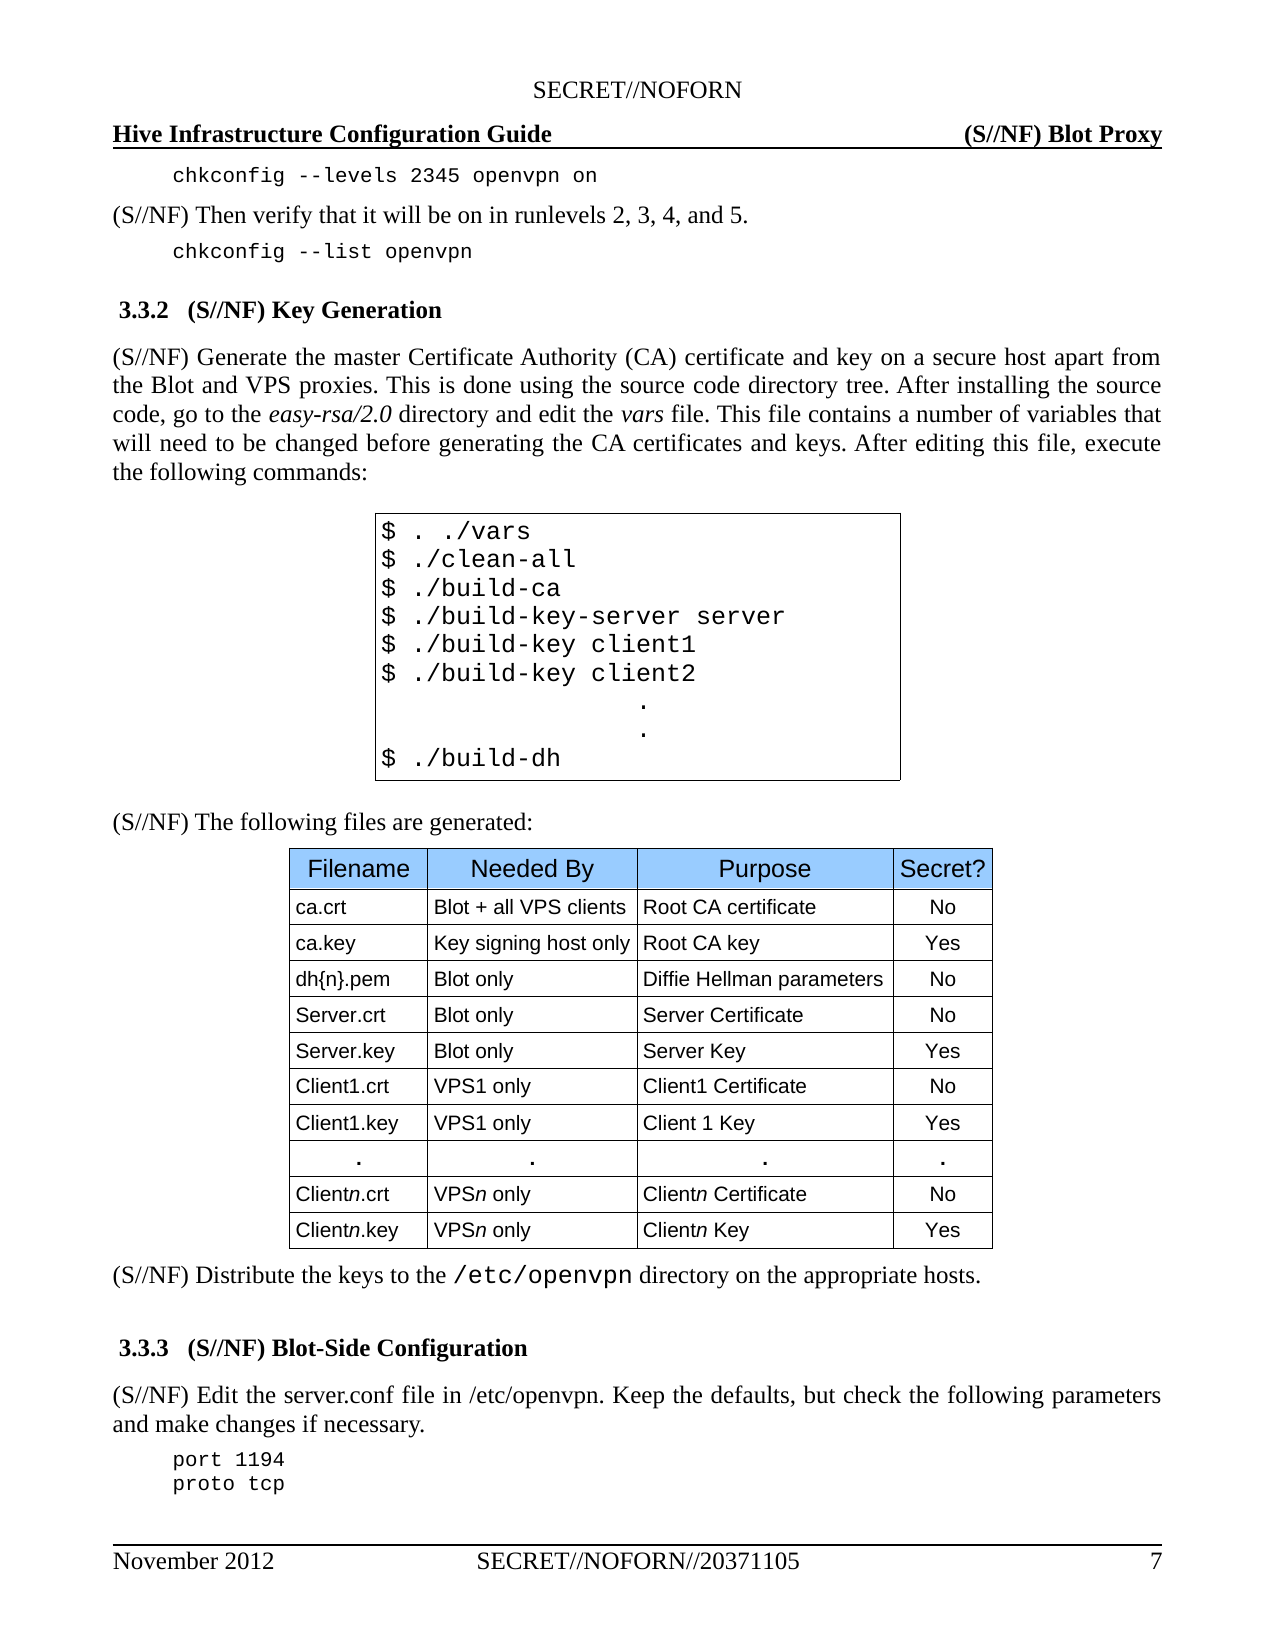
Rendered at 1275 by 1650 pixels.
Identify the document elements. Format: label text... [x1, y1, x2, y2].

text (S//NF) Then verify that it will be on in runlevels 2, 3, 4, and 5. [112, 201, 1162, 229]
table_cell Blot only [428, 1033, 637, 1068]
table_cell Client 1 Key [638, 1105, 893, 1140]
table_cell ca.crt [290, 890, 427, 924]
table_header $ . ./vars $ ./clean-all $ ./build-ca $ ./build-key-server server $ ./build-key client1 $ ./build-key client2 . . $ ./build-dh [376, 514, 900, 779]
text chkconfig --levels 2345 openvpn on [142, 165, 1132, 189]
text proto tcp [142, 1473, 1132, 1497]
table_cell Server Key [638, 1033, 893, 1068]
table_cell VPSn only [428, 1177, 637, 1212]
text (S//NF) Distribute the keys to the /etc/openvpn directory on the appropriate hosts. [112, 1260, 1162, 1291]
table_cell ca.key [290, 925, 427, 960]
table_cell Blot + all VPS clients [428, 890, 637, 924]
table_cell Root CA certificate [638, 890, 893, 924]
table_cell Yes [894, 1213, 992, 1248]
table_header Filename [290, 849, 427, 888]
text (S//NF) The following files are generated: [112, 807, 1162, 836]
table_cell No [894, 890, 992, 924]
table_header Secret? [894, 849, 992, 888]
table_cell Diffie Hellman parameters [638, 961, 893, 996]
table_cell . [894, 1141, 992, 1176]
table_cell Yes [894, 1033, 992, 1068]
table_cell Clientn Key [638, 1213, 893, 1248]
subtitle (S//NF) Blot-Side Configuration [112, 1333, 1162, 1362]
table_header Purpose [638, 849, 893, 888]
table_cell Blot only [428, 997, 637, 1032]
table_cell Client1.crt [290, 1069, 427, 1104]
table_cell Blot only [428, 961, 637, 996]
table_cell Root CA key [638, 925, 893, 960]
table_cell VPS1 only [428, 1105, 637, 1140]
table_cell No [894, 1069, 992, 1104]
text (S//NF) Generate the master Certificate Authority (CA) certificate and key on a secure host apart from the Blot and VPS proxies. This is done using the source code directory tree. After installing the source code, go to the easy-rsa/2.0 directory and edit the vars file. This file contains a number of variables that will need to be changed before generating the CA certificates and keys. After editing this file, execute the following commands: [112, 342, 1162, 486]
text port 1194 [142, 1449, 1132, 1473]
table_cell Yes [894, 1105, 992, 1140]
text (S//NF) Edit the server.conf file in /etc/openvpn. Keep the defaults, but check the following parameters and make changes if necessary. [112, 1380, 1162, 1437]
table_cell Client1.key [290, 1105, 427, 1140]
table_cell Yes [894, 925, 992, 960]
table_cell No [894, 997, 992, 1032]
text chkconfig --list openvpn [142, 241, 1132, 265]
table_cell VPS1 only [428, 1069, 637, 1104]
table_cell . [638, 1141, 893, 1176]
table_cell Clientn.crt [290, 1177, 427, 1212]
table_cell No [894, 1177, 992, 1212]
table_cell Server Certificate [638, 997, 893, 1032]
table_cell Key signing host only [428, 925, 637, 960]
table_header Needed By [428, 849, 637, 888]
table_cell . [290, 1141, 427, 1176]
table_cell Clientn Certificate [638, 1177, 893, 1212]
table_cell Server.key [290, 1033, 427, 1068]
table_cell No [894, 961, 992, 996]
subtitle (S//NF) Key Generation [112, 295, 1162, 324]
table_cell . [428, 1141, 637, 1176]
table_cell VPSn only [428, 1213, 637, 1248]
table_cell Server.crt [290, 997, 427, 1032]
table_cell Clientn.key [290, 1213, 427, 1248]
table_cell dh{n}.pem [290, 961, 427, 996]
table_cell Client1 Certificate [638, 1069, 893, 1104]
